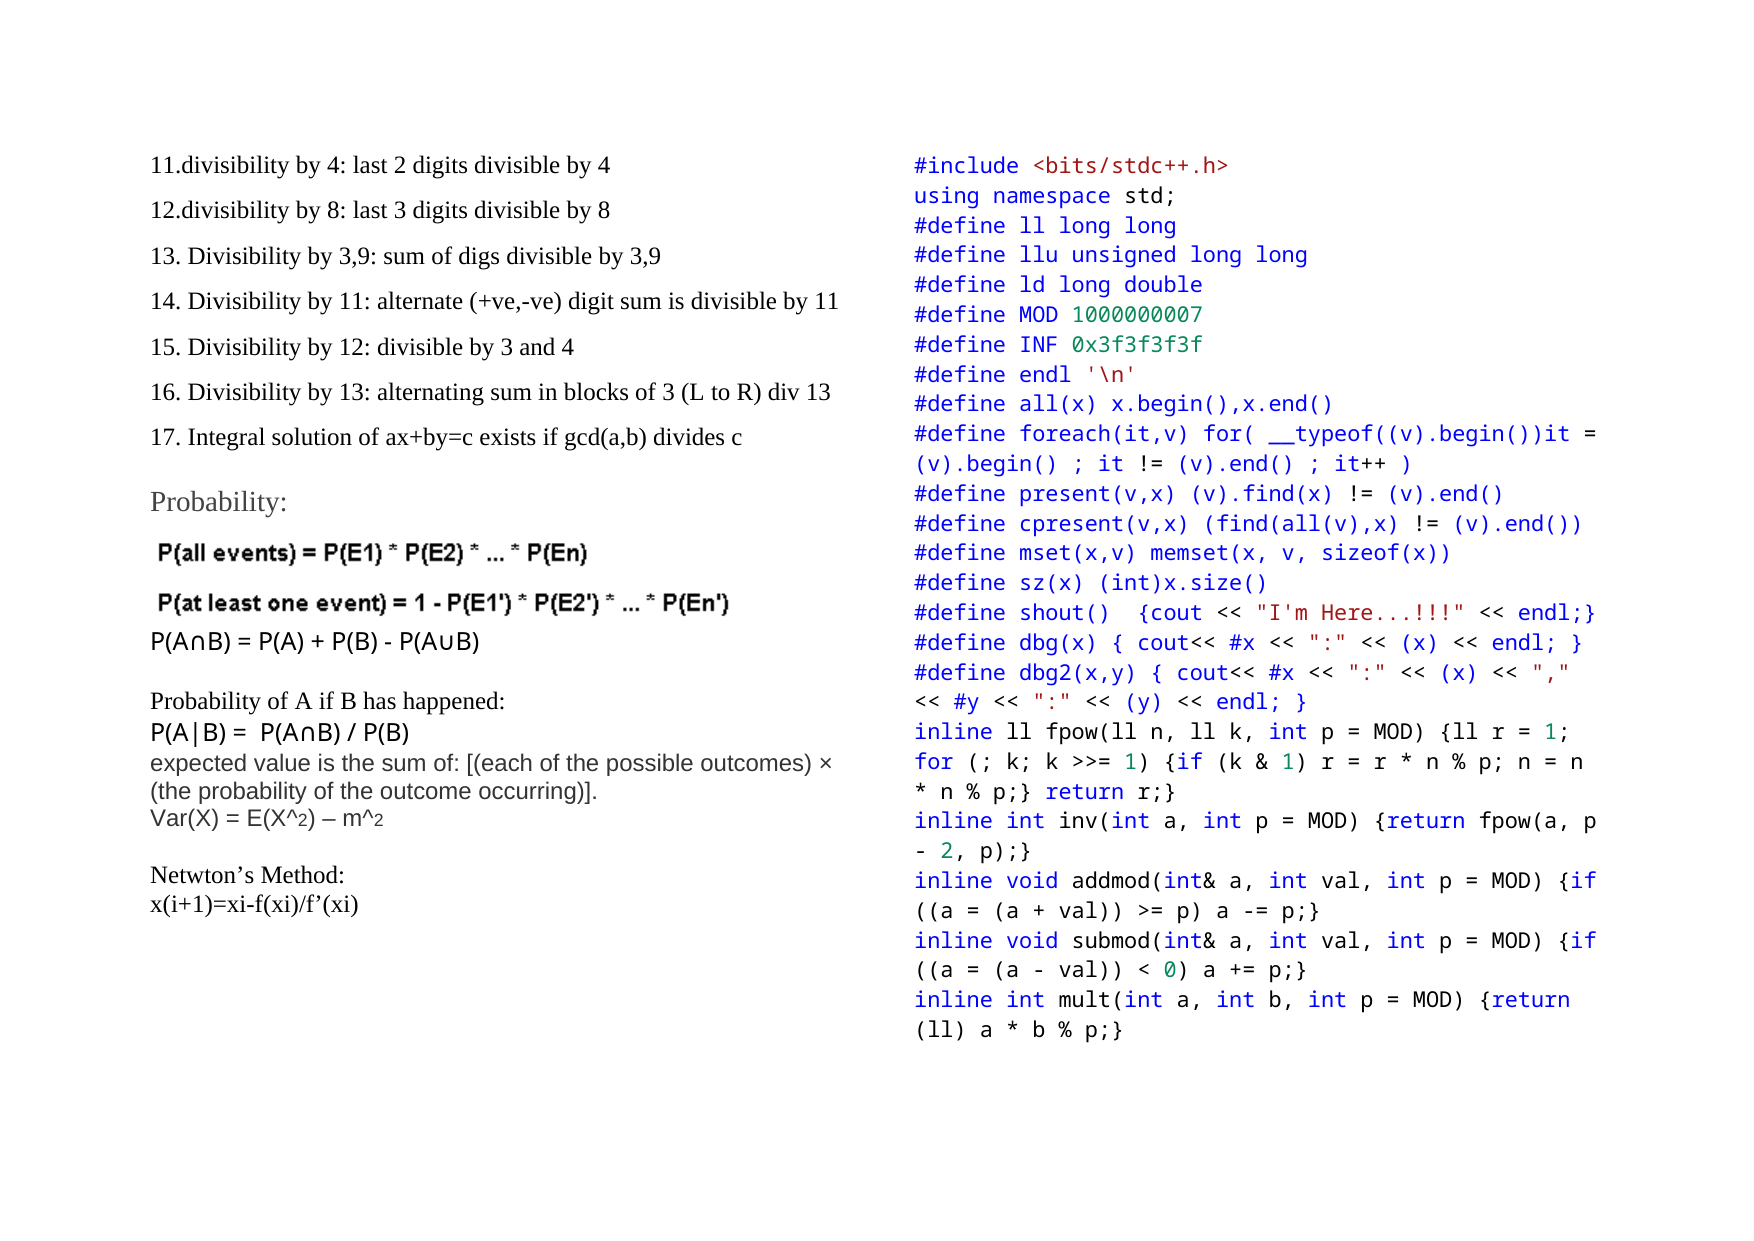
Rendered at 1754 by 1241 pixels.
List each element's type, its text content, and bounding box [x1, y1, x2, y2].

text inline int mult(int a, int b, int p = MOD) {return (ll) a * b % p;} [914, 984, 1604, 1044]
text #define ld long double [914, 269, 1604, 299]
text 14. Divisibility by 11: alternate (+ve,-ve) digit sum is divisible by 11 [150, 286, 840, 315]
text #define ll long long [914, 209, 1604, 239]
text 12.divisibility by 8: last 3 digits divisible by 8 [150, 195, 840, 224]
text Netwton’s Method: [150, 860, 840, 889]
text 11.divisibility by 4: last 2 digits divisible by 4 [150, 150, 840, 179]
text 13. Divisibility by 3,9: sum of digs divisible by 3,9 [150, 241, 840, 269]
picture [150, 534, 733, 624]
text #define foreach(it,v) for( __typeof((v).begin())it = (v).begin() ; it != (v).end() ; it++ ) [914, 418, 1604, 478]
text Var(X) = E(X^2) – m^2 [150, 804, 840, 832]
text 17. Integral solution of ax+by=c exists if gcd(a,b) divides c [150, 422, 840, 451]
text Probability of A if B has happened: [150, 686, 840, 715]
text using namespace std; [914, 180, 1604, 209]
text x(i+1)=xi-f(xi)/f’(xi) [150, 889, 840, 917]
text #define INF 0x3f3f3f3f [914, 329, 1604, 358]
text #define llu unsigned long long [914, 239, 1604, 269]
text #define MOD 1000000007 [914, 299, 1604, 329]
text inline ll fpow(ll n, ll k, int p = MOD) {ll r = 1; for (; k; k >>= 1) {if (k & 1) r = r * n % p; n = n * n % p;} return r;} [914, 716, 1604, 805]
text 16. Divisibility by 13: alternating sum in blocks of 3 (L to R) div 13 [150, 377, 840, 406]
text P(A∩B) = P(A) + P(B) - P(A∪B) [150, 623, 840, 658]
text 15. Divisibility by 12: divisible by 3 and 4 [150, 332, 840, 360]
text inline int inv(int a, int p = MOD) {return fpow(a, p - 2, p);} [914, 805, 1604, 865]
text #include <bits/stdc++.h> [914, 150, 1604, 180]
text #define dbg(x) { cout<< #x << ":" << (x) << endl; } [914, 627, 1604, 656]
text #define mset(x,v) memset(x, v, sizeof(x)) [914, 537, 1604, 567]
text #define all(x) x.begin(),x.end() [914, 388, 1604, 418]
text P(A|B) = P(A∩B) / P(B) expected value is the sum of: [(each of the possible outcomes) × (the probability of the outcome occurring)]. [150, 715, 840, 804]
text #define cpresent(v,x) (find(all(v),x) != (v).end()) [914, 507, 1604, 537]
text #define endl '\n' [914, 358, 1604, 388]
text #define dbg2(x,y) { cout<< #x << ":" << (x) << "," << #y << ":" << (y) << endl; } [914, 656, 1604, 716]
text inline void addmod(int& a, int val, int p = MOD) {if ((a = (a + val)) >= p) a -= p;} [914, 865, 1604, 924]
text inline void submod(int& a, int val, int p = MOD) {if ((a = (a - val)) < 0) a += p;} [914, 924, 1604, 984]
text #define present(v,x) (v).find(x) != (v).end() [914, 478, 1604, 507]
subtitle Probability: [150, 484, 840, 518]
text #define sz(x) (int)x.size() [914, 567, 1604, 597]
text #define shout() {cout << "I'm Here...!!!" << endl;} [914, 597, 1604, 627]
